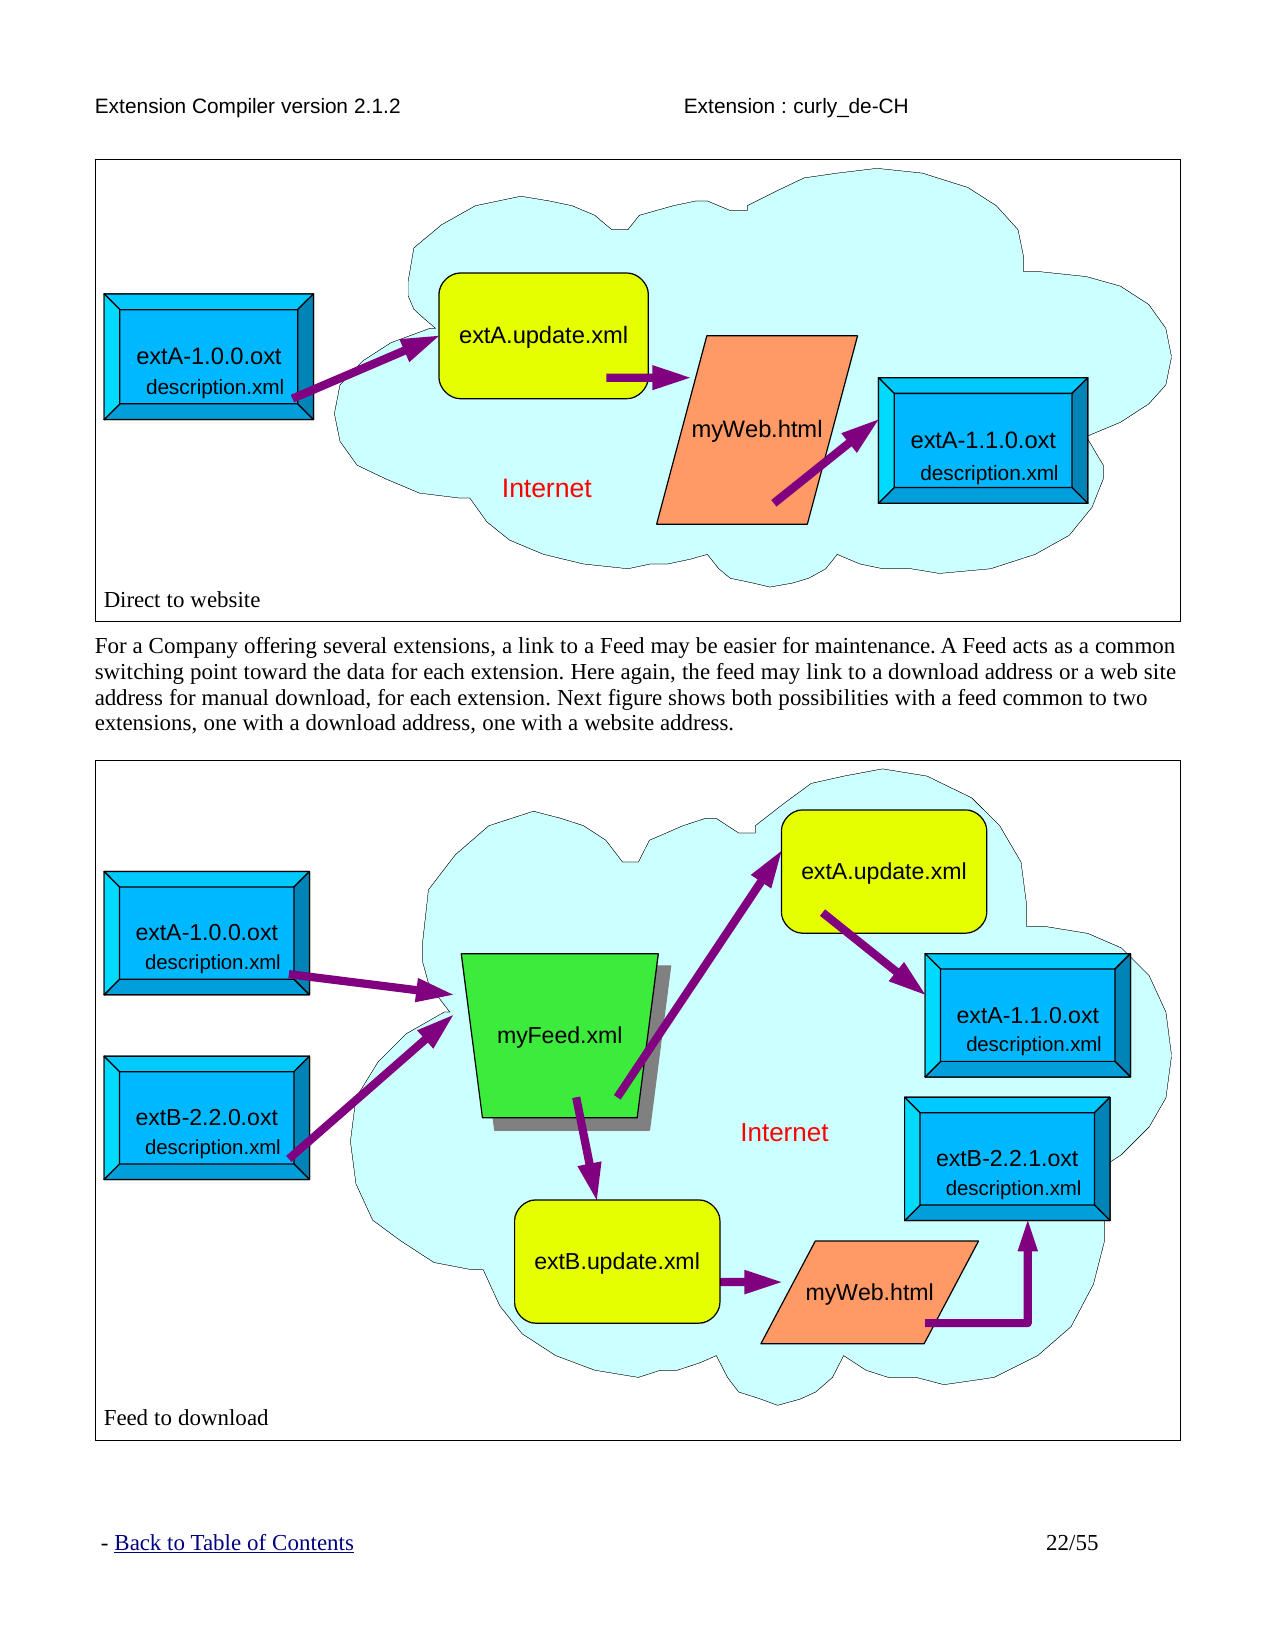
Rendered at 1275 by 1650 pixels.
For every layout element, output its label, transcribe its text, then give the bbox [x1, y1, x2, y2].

text For a Company offering several extensions, a link to a Feed may be easier for maintenance. A Feed acts as a common switching point toward the data for each extension. Here again, the feed may link to a download address or a web site address for manual download, for each extension. Next figure shows both possibilities with a feed common to two extensions, one with a download address, one with a website address. [94, 160, 1181, 736]
text Feed to download [103, 769, 875, 985]
text [94, 147, 1181, 159]
text Feed to download [103, 982, 448, 1133]
text Feed to download [891, 769, 1172, 1050]
text Direct to website [885, 168, 1172, 353]
text Direct to website [103, 361, 1172, 613]
text Feed to download [103, 1061, 1172, 1431]
text Direct to website [103, 168, 870, 383]
